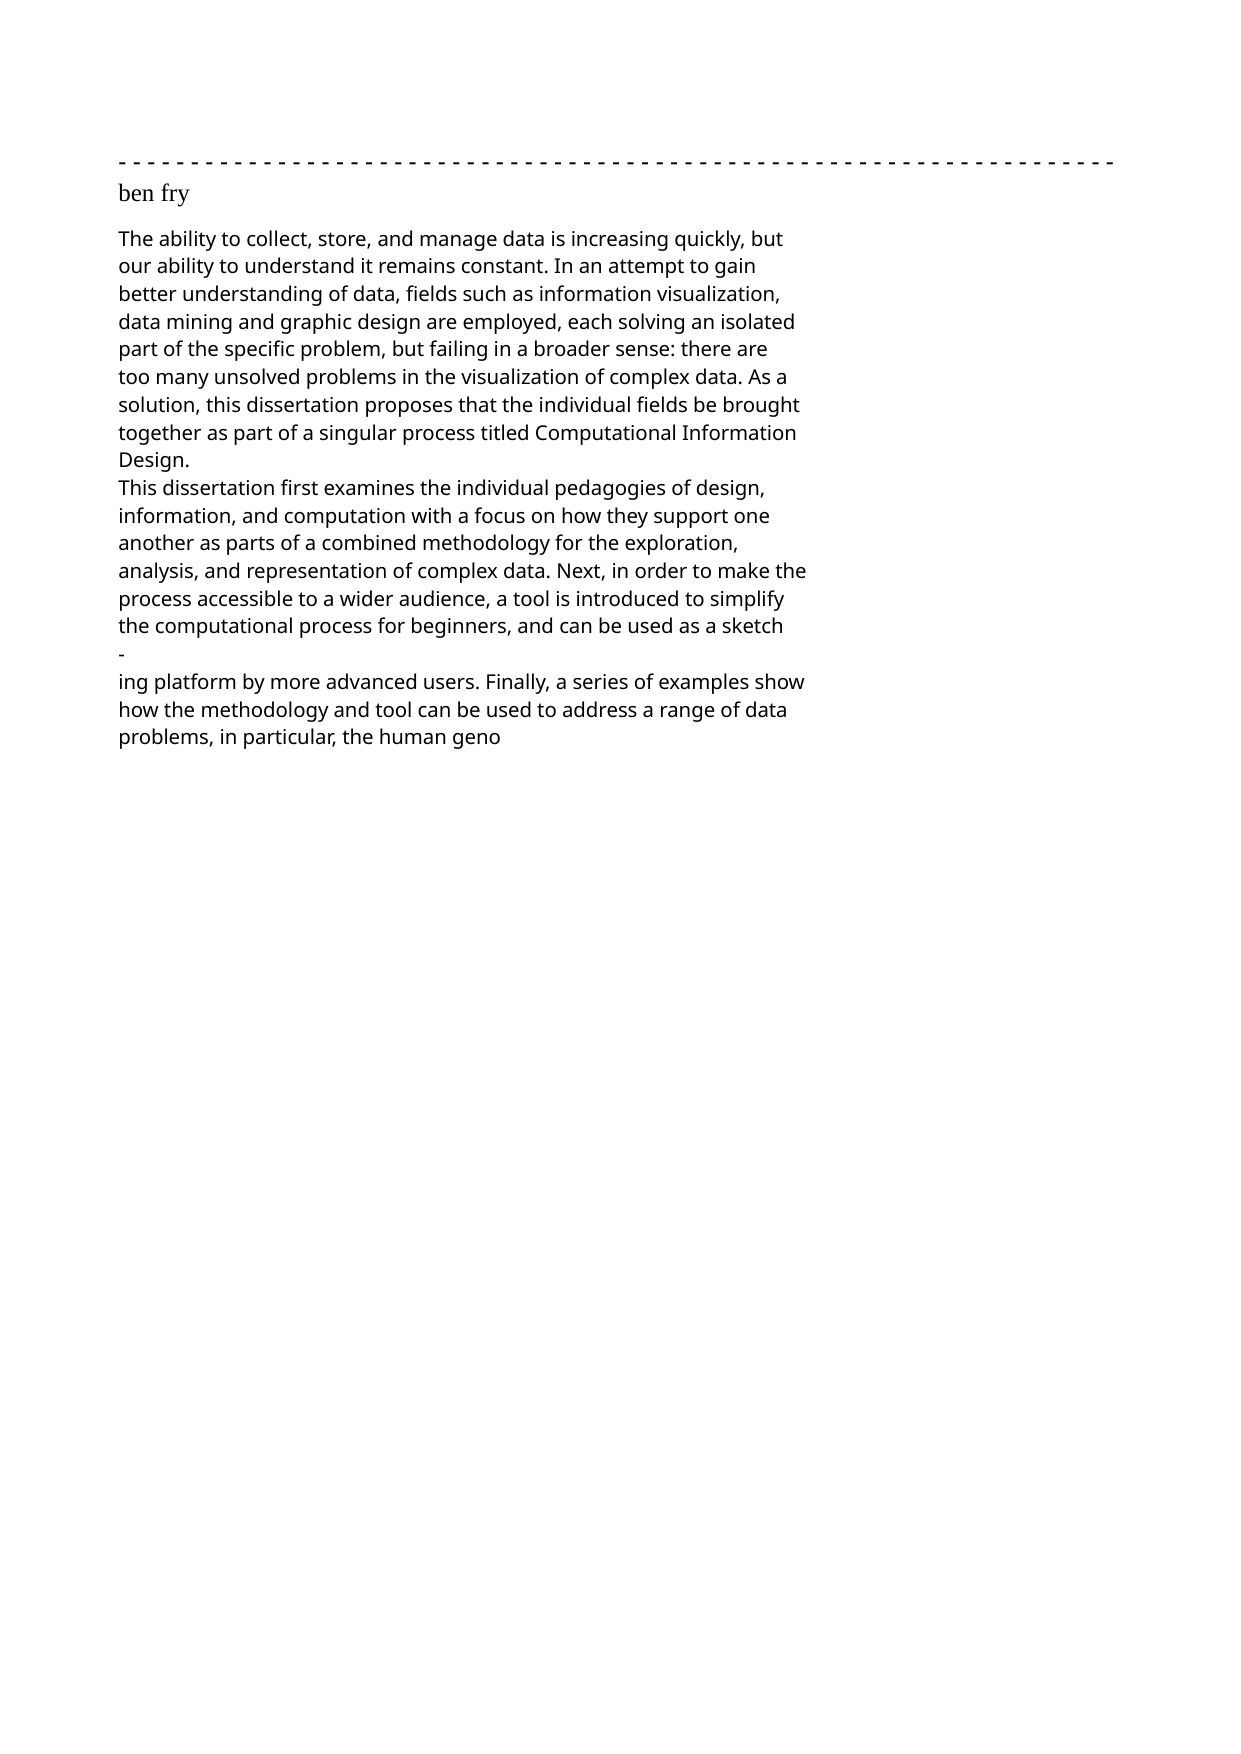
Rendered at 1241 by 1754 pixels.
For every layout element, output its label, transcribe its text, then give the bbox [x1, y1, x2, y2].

text - - - - - - - - - - - - - - - - - - - - - - - - - - - - - - - - - - - - - - - - - - - - - - - - - - - - - - - - - - - - - - - - - - - - - [118, 144, 1122, 178]
text Design. [118, 446, 1122, 473]
text analysis, and representation of complex data. Next, in order to make the [118, 557, 1122, 584]
text solution, this dissertation proposes that the individual fields be brought [118, 390, 1122, 418]
text process accessible to a wider audience, a tool is introduced to simplify [118, 584, 1122, 612]
text problems, in particular, the human geno [118, 723, 1122, 751]
text together as part of a singular process titled Computational Information [118, 418, 1122, 446]
text how the methodology and tool can be used to address a range of data [118, 695, 1122, 723]
subtitle ben fry [118, 178, 1122, 206]
text too many unsolved problems in the visualization of complex data. As a [118, 363, 1122, 390]
text - [118, 640, 1122, 667]
text better understanding of data, fields such as information visualization, [118, 279, 1122, 307]
text another as parts of a combined methodology for the exploration, [118, 529, 1122, 557]
text This dissertation first examines the individual pedagogies of design, [118, 473, 1122, 501]
text our ability to understand it remains constant. In an attempt to gain [118, 252, 1122, 279]
text ing platform by more advanced users. Finally, a series of examples show [118, 667, 1122, 695]
text data mining and graphic design are employed, each solving an isolated [118, 307, 1122, 335]
text information, and computation with a focus on how they support one [118, 501, 1122, 529]
text the computational process for beginners, and can be used as a sketch [118, 612, 1122, 640]
text part of the specific problem, but failing in a broader sense: there are [118, 335, 1122, 363]
text The ability to collect, store, and manage data is increasing quickly, but [118, 224, 1122, 252]
